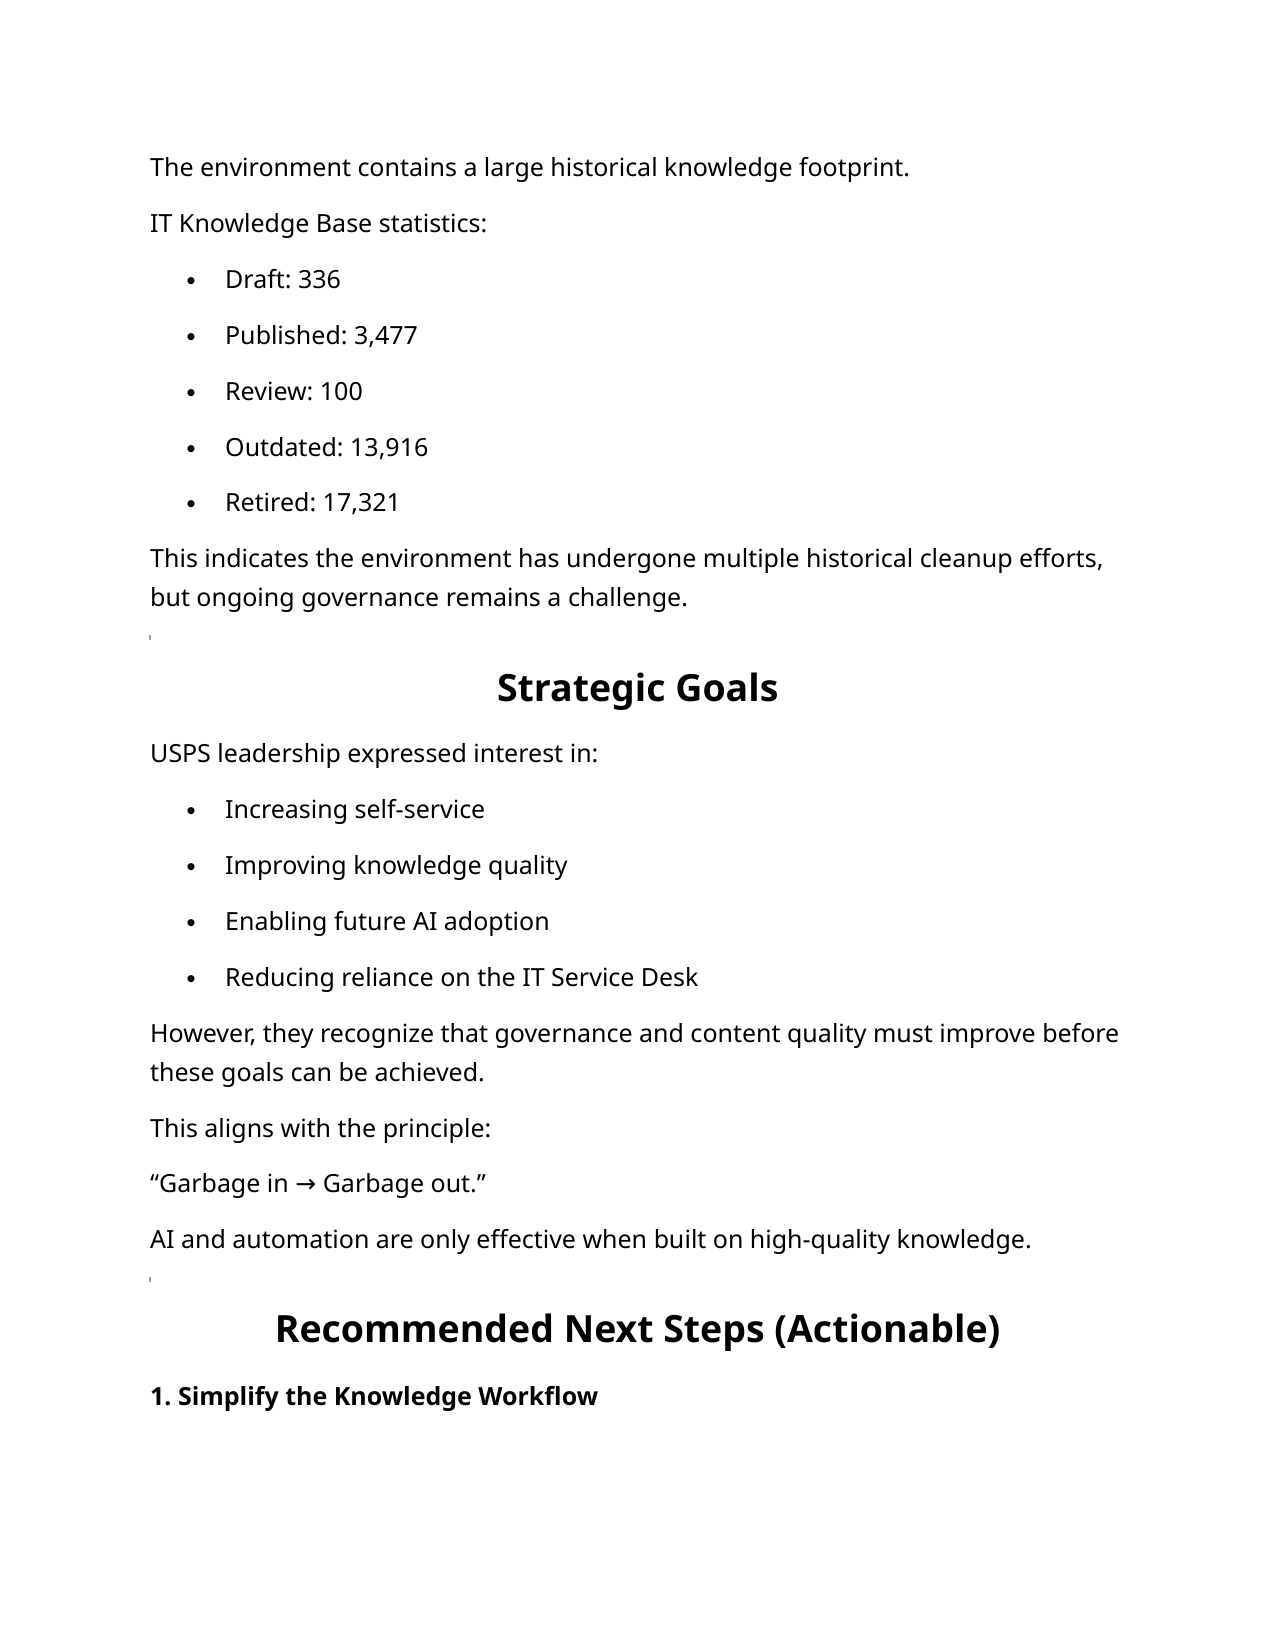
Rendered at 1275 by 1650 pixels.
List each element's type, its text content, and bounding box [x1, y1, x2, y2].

list Outdated: 13,916 [187, 429, 1125, 463]
list Increasing self-service [187, 792, 1125, 826]
text Recommended Next Steps (Actionable) [150, 1303, 1125, 1354]
text Strategic Goals [150, 661, 1125, 712]
text IT Knowledge Base statistics: [150, 206, 1125, 240]
list Published: 3,477 [187, 317, 1125, 352]
text The environment contains a large historical knowledge footprint. [150, 150, 1125, 184]
text AI and automation are only effective when built on high-quality knowledge. [150, 1222, 1125, 1256]
list Reducing reliance on the IT Service Desk [187, 959, 1125, 993]
list Draft: 336 [187, 262, 1125, 296]
list Review: 100 [187, 373, 1125, 407]
list Retired: 17,321 [187, 485, 1125, 519]
text This aligns with the principle: [150, 1110, 1125, 1144]
text This indicates the environment has undergone multiple historical cleanup efforts, but ongoing governance remains a challenge. [150, 541, 1125, 614]
text “Garbage in → Garbage out.” [150, 1166, 1125, 1200]
list Enabling future AI adoption [187, 904, 1125, 938]
text However, they recognize that governance and content quality must improve before these goals can be achieved. [150, 1015, 1125, 1088]
list Improving knowledge quality [187, 848, 1125, 882]
text USPS leadership expressed interest in: [150, 736, 1125, 770]
text 1. Simplify the Knowledge Workflow [150, 1378, 1125, 1412]
